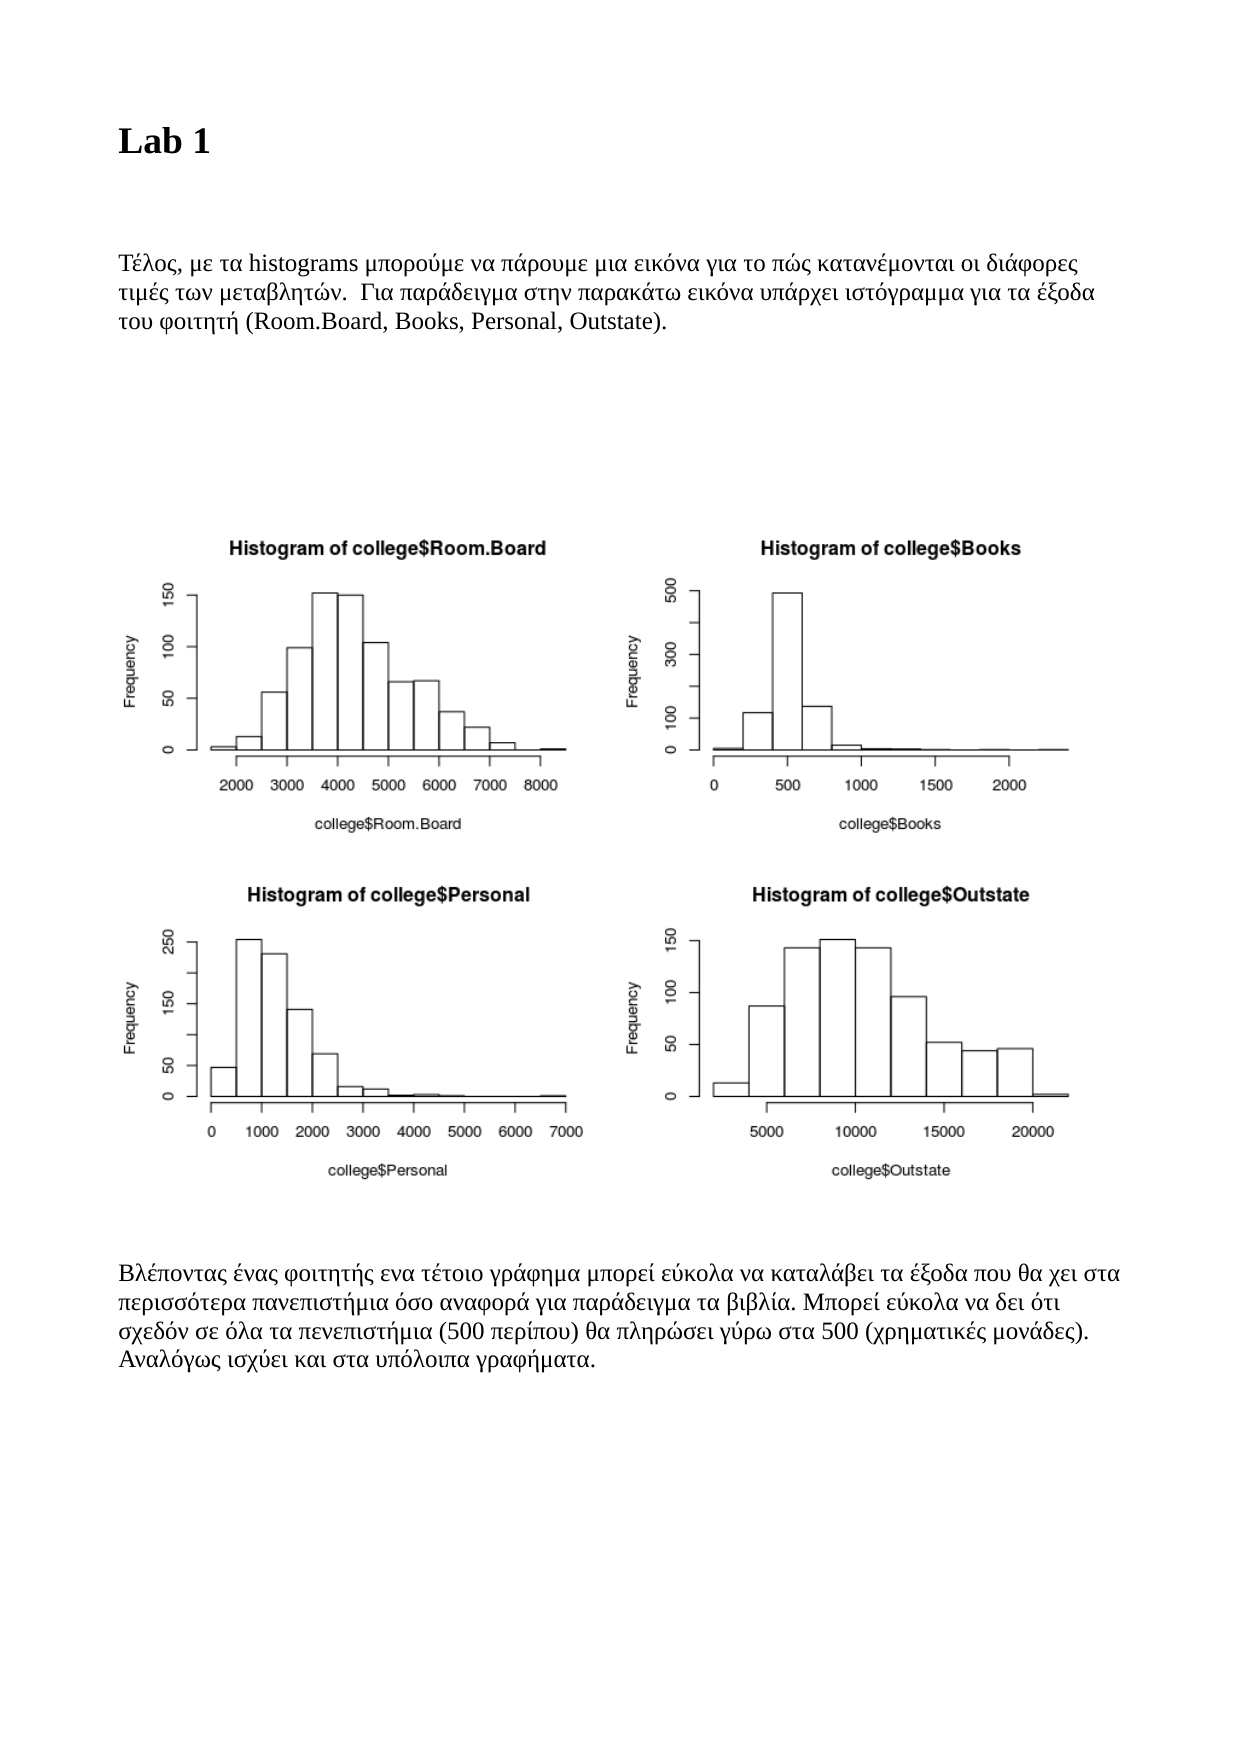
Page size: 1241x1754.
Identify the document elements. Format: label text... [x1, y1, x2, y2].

text Βλέποντας ένας φοιτητής ενα τέτοιο γράφημα μπορεί εύκολα να καταλάβει τα έξοδα που θα χει στα περισσότερα πανεπιστήμια όσο αναφορά για παράδειγμα τα βιβλία. Μπορεί εύκολα να δει ότι σχεδόν σε όλα τα πενεπιστήμια (500 περίπου) θα πληρώσει γύρω στα 500 (χρηματικές μονάδες). Αναλόγως ισχύει και στα υπόλοιπα γραφήματα. [118, 1258, 1122, 1373]
picture [118, 508, 1123, 1201]
text Τέλος, με τα histograms μπορούμε να πάρουμε μια εικόνα για το πώς κατανέμονται οι διάφορες τιμές των μεταβλητών. Για παράδειγμα στην παρακάτω εικόνα υπάρχει ιστόγραμμα για τα έξοδα του φοιτητή (Room.Board, Books, Personal, Outstate). [118, 248, 1122, 334]
